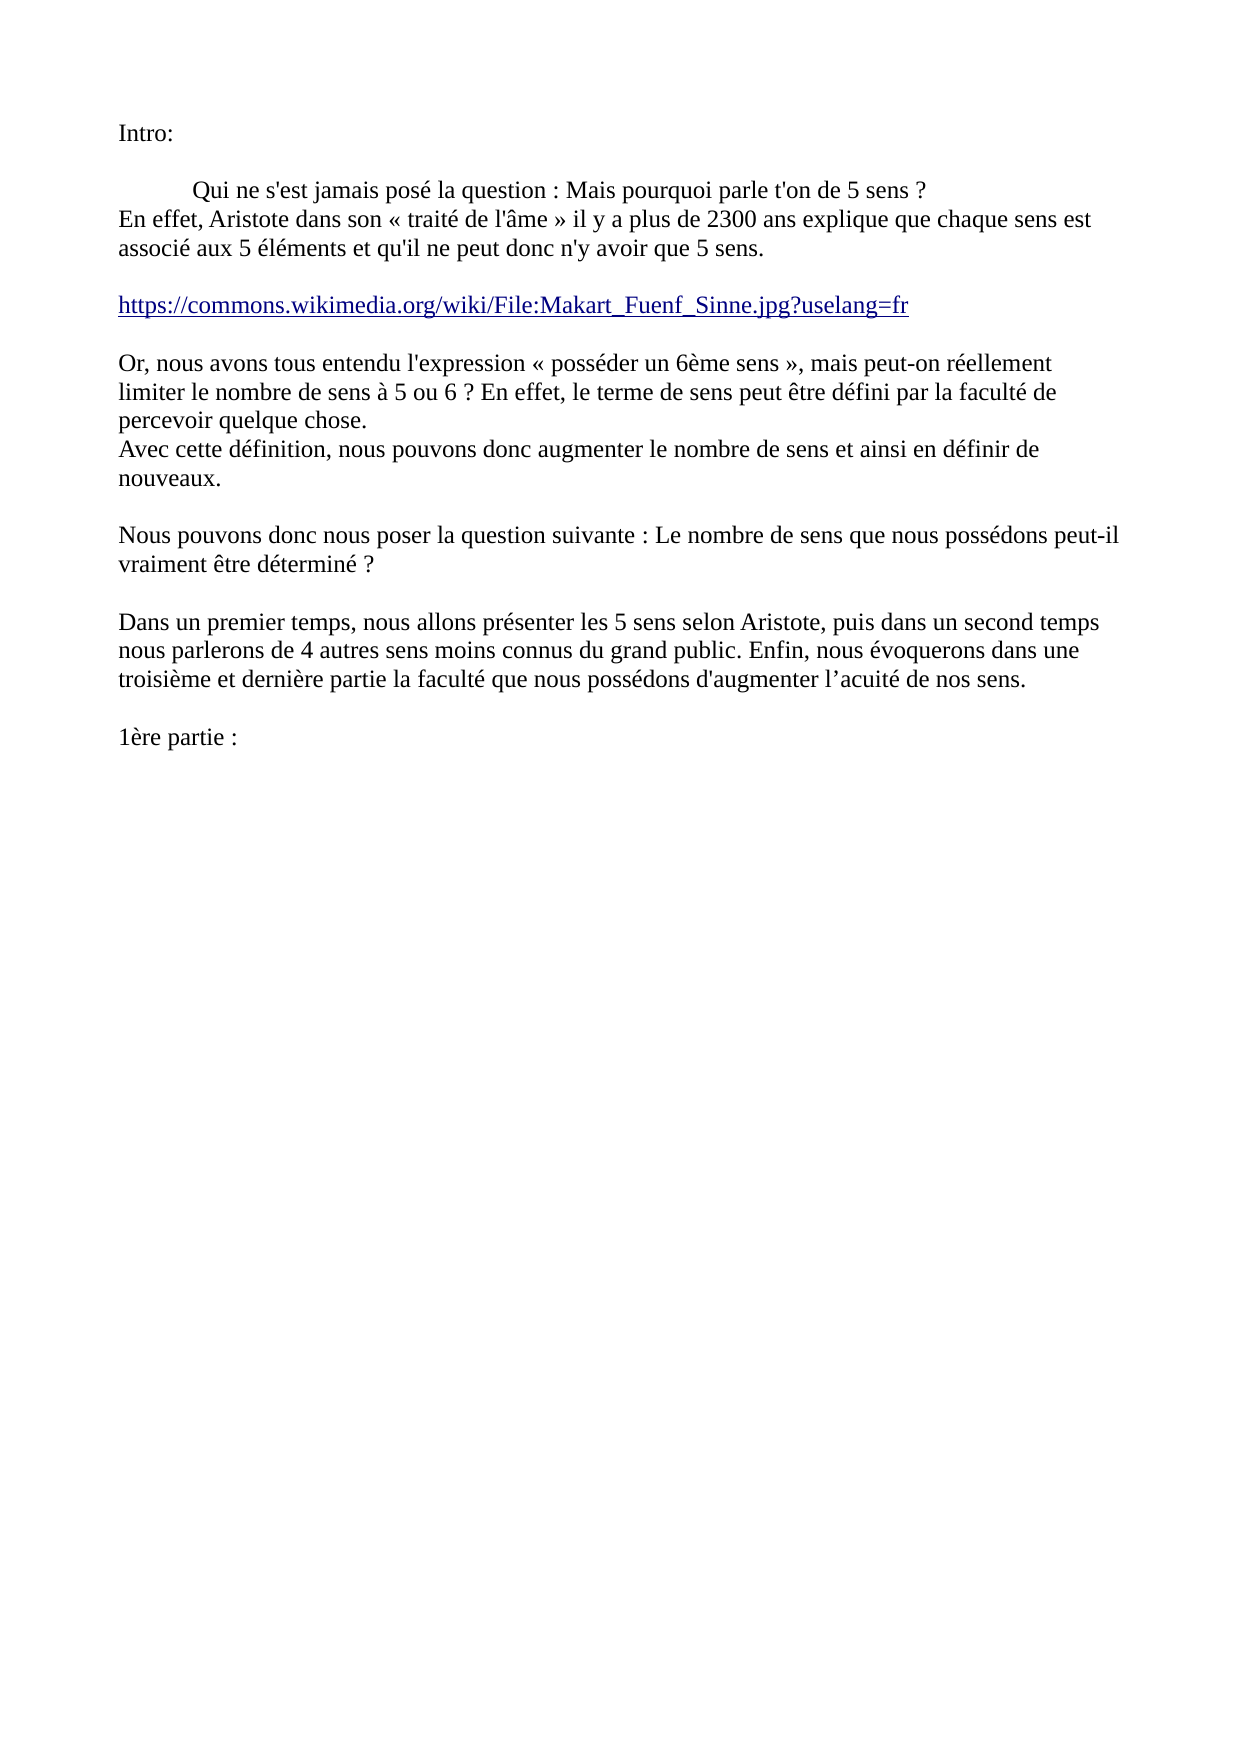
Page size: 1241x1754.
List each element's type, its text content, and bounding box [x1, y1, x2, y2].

text Avec cette définition, nous pouvons donc augmenter le nombre de sens et ainsi en définir de nouveaux. [118, 434, 1122, 492]
text Dans un premier temps, nous allons présenter les 5 sens selon Aristote, puis dans un second temps nous parlerons de 4 autres sens moins connus du grand public. Enfin, nous évoquerons dans une troisième et dernière partie la faculté que nous possédons d'augmenter l’acuité de nos sens. [118, 607, 1122, 693]
text https://commons.wikimedia.org/wiki/File:Makart_Fuenf_Sinne.jpg?uselang=fr [118, 291, 1122, 319]
text 1ère partie : [118, 722, 1122, 751]
text En effet, Aristote dans son « traité de l'âme » il y a plus de 2300 ans explique que chaque sens est associé aux 5 éléments et qu'il ne peut donc n'y avoir que 5 sens. [118, 204, 1122, 262]
text Nous pouvons donc nous poser la question suivante : Le nombre de sens que nous possédons peut-il vraiment être déterminé ? [118, 521, 1122, 578]
text Intro: [118, 118, 1122, 147]
text Or, nous avons tous entendu l'expression « posséder un 6ème sens », mais peut-on réellement limiter le nombre de sens à 5 ou 6 ? En effet, le terme de sens peut être défini par la faculté de percevoir quelque chose. [118, 348, 1122, 434]
text Qui ne s'est jamais posé la question : Mais pourquoi parle t'on de 5 sens ? [118, 176, 1122, 204]
